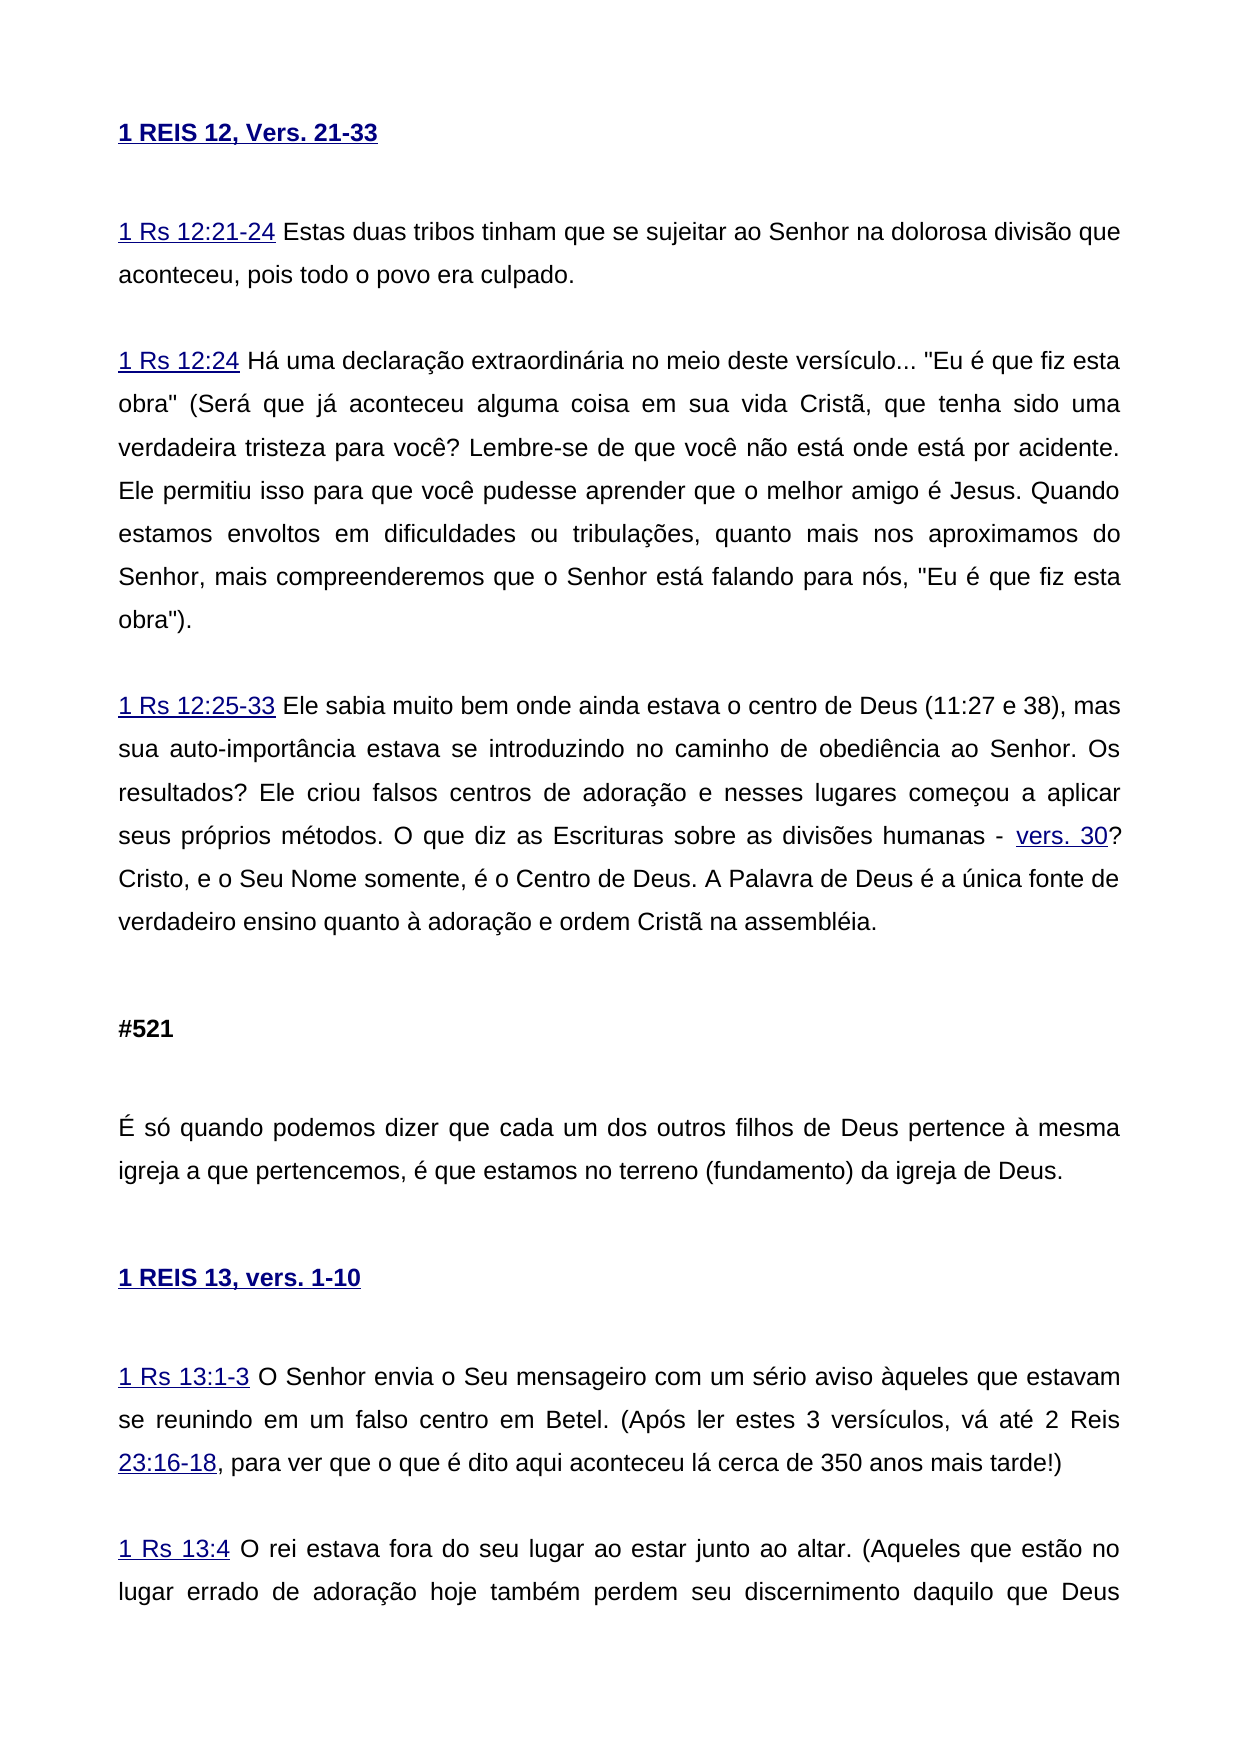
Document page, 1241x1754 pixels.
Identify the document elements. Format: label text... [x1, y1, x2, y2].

text 1 Rs 12:24 Há uma declaração extraordinária no meio deste versículo... "Eu é que fiz esta obra" (Será que já aconteceu alguma coisa em sua vida Cristã, que tenha sido uma verdadeira tristeza para você? Lembre-se de que você não está onde está por acidente. Ele permitiu isso para que você pudesse aprender que o melhor amigo é Jesus. Quando estamos envoltos em dificuldades ou tribulações, quanto mais nos aproximamos do Senhor, mais compreenderemos que o Senhor está falando para nós, "Eu é que fiz esta obra"). [118, 346, 1122, 634]
text É só quando podemos dizer que cada um dos outros filhos de Deus pertence à mesma igreja a que pertencemos, é que estamos no terreno (fundamento) da igreja de Deus. [118, 1113, 1122, 1184]
text 1 Rs 13:4 O rei estava fora do seu lugar ao estar junto ao altar. (Aqueles que estão no lugar errado de adoração hoje também perdem seu discernimento daquilo que Deus [118, 1534, 1122, 1606]
text 1 Rs 12:21-24 Estas duas tribos tinham que se sujeitar ao Senhor na dolorosa divisão que aconteceu, pois todo o povo era culpado. [118, 217, 1122, 289]
text 1 Rs 13:1-3 O Senhor envia o Seu mensageiro com um sério aviso àqueles que estavam se reunindo em um falso centro em Betel. (Após ler estes 3 versículos, vá até 2 Reis 23:16-18, para ver que o que é dito aqui aconteceu lá cerca de 350 anos mais tarde!) [118, 1362, 1122, 1477]
subtitle 1 REIS 13, vers. 1-10 [118, 1263, 1122, 1292]
subtitle 1 REIS 12, Vers. 21-33 [118, 118, 1122, 147]
text 1 Rs 12:25-33 Ele sabia muito bem onde ainda estava o centro de Deus (11:27 e 38), mas sua auto-importância estava se introduzindo no caminho de obediência ao Senhor. Os resultados? Ele criou falsos centros de adoração e nesses lugares começou a aplicar seus próprios métodos. O que diz as Escrituras sobre as divisões humanas - vers. 30? Cristo, e o Seu Nome somente, é o Centro de Deus. A Palavra de Deus é a única fonte de verdadeiro ensino quanto à adoração e ordem Cristã na assembléia. [118, 691, 1122, 936]
subtitle #521 [118, 1014, 1122, 1043]
